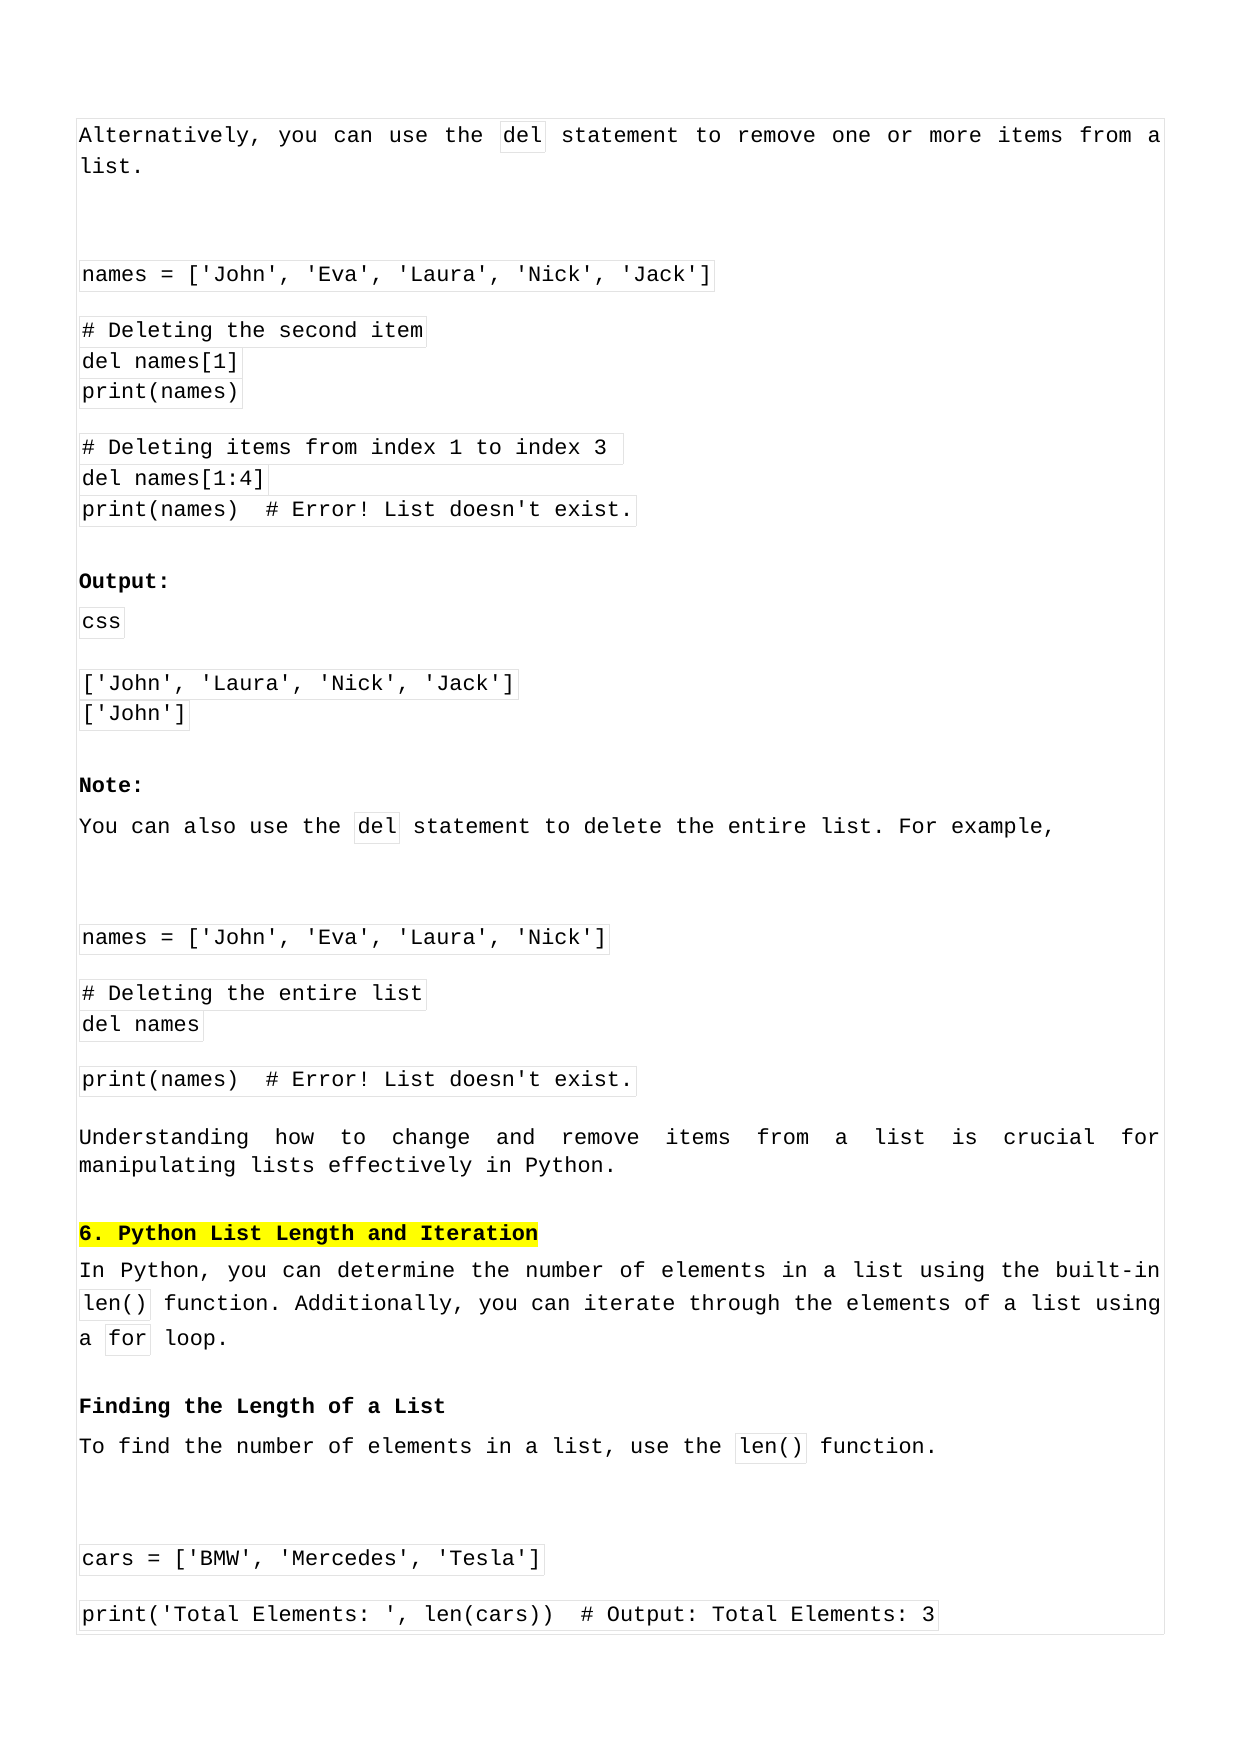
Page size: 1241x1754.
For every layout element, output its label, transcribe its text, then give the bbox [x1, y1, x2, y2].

text To find the number of elements in a list, use the len() function. [77, 1429, 1164, 1463]
text print(names) # Error! List doesn't exist. [269, 492, 1164, 526]
text print(names) # Error! List doesn't exist. [80, 496, 636, 526]
text [80, 374, 242, 378]
text [190, 697, 1164, 730]
text print(names) # Error! List doesn't exist. [77, 1062, 1164, 1096]
text Alternatively, you can use the del statement to remove one or more items from a list. [77, 119, 1164, 180]
text # Deleting the second item [77, 313, 1164, 344]
text ['John'] [80, 701, 189, 730]
subtitle 6. Python List Length and Iteration [77, 1219, 1164, 1247]
text Understanding how to change and remove items from a list is crucial for manipulating lists effectively in Python. [77, 1123, 1164, 1179]
text print(names) [80, 379, 242, 408]
text del names [80, 1007, 1164, 1041]
subtitle Finding the Length of a List [77, 1392, 1164, 1420]
text # Deleting the entire list [77, 976, 1164, 1007]
text # Deleting items from index 1 to index 3 [77, 430, 1164, 461]
subtitle Output: [77, 567, 1164, 594]
text del names[1] [80, 344, 1164, 374]
text cars = ['BMW', 'Mercedes', 'Tesla'] [77, 1541, 1164, 1575]
text css [77, 604, 1164, 638]
text names = ['John', 'Eva', 'Laura', 'Nick'] [77, 920, 1164, 954]
text You can also use the del statement to delete the entire list. For example, [77, 809, 1164, 843]
text In Python, you can determine the number of elements in a list using the built-in len() function. Additionally, you can iterate through the elements of a list using a for loop. [77, 1257, 1164, 1355]
text names = ['John', 'Eva', 'Laura', 'Nick', 'Jack'] [77, 257, 1164, 291]
text [243, 374, 1164, 408]
text print('Total Elements: ', len(cars)) # Output: Total Elements: 3 [77, 1597, 1164, 1634]
subtitle Note: [77, 771, 1164, 799]
text ['John', 'Laura', 'Nick', 'Jack'] [77, 666, 1164, 697]
text del names[1:4] [80, 461, 1164, 492]
